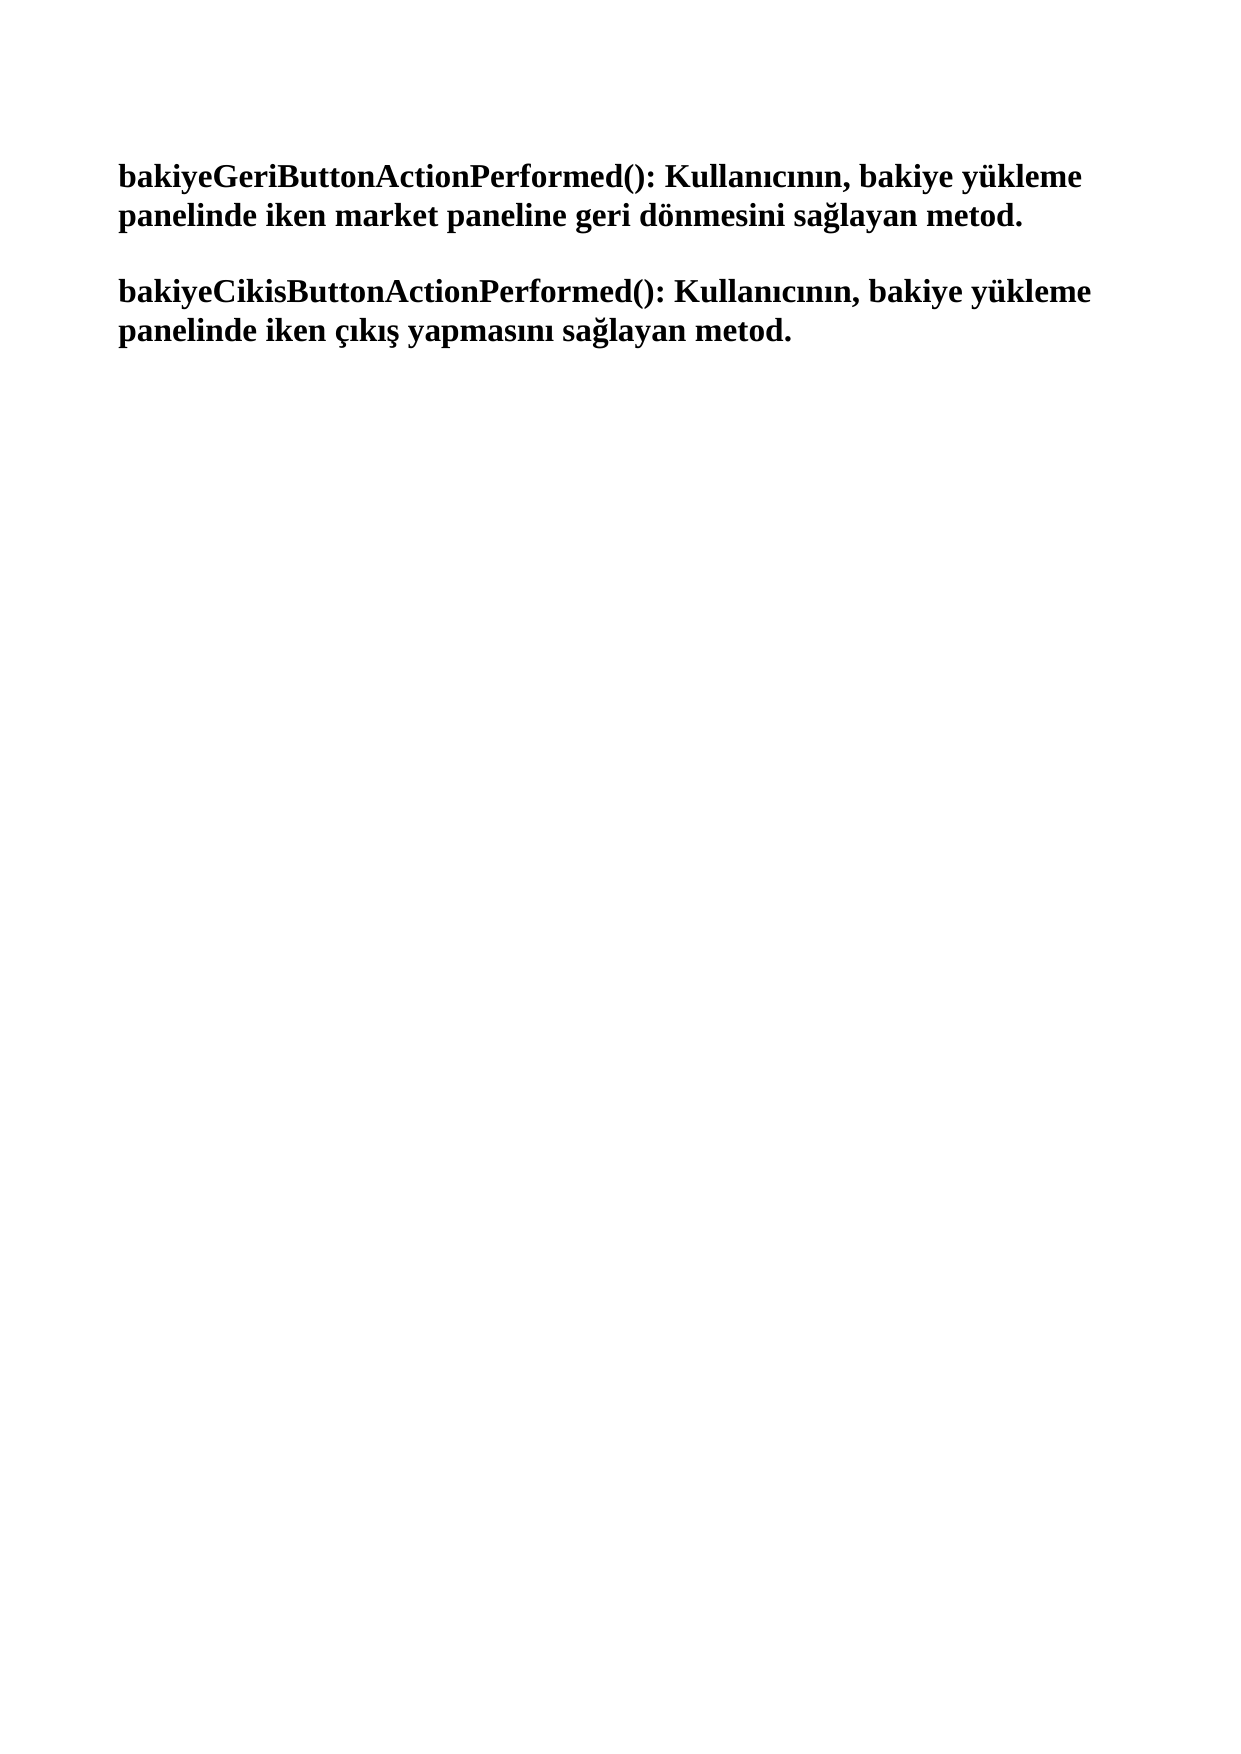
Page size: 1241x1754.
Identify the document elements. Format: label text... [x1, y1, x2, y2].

text bakiyeGeriButtonActionPerformed(): Kullanıcının, bakiye yükleme panelinde iken market paneline geri dönmesini sağlayan metod. [118, 156, 1122, 233]
text bakiyeCikisButtonActionPerformed(): Kullanıcının, bakiye yükleme panelinde iken çıkış yapmasını sağlayan metod. [118, 271, 1122, 348]
